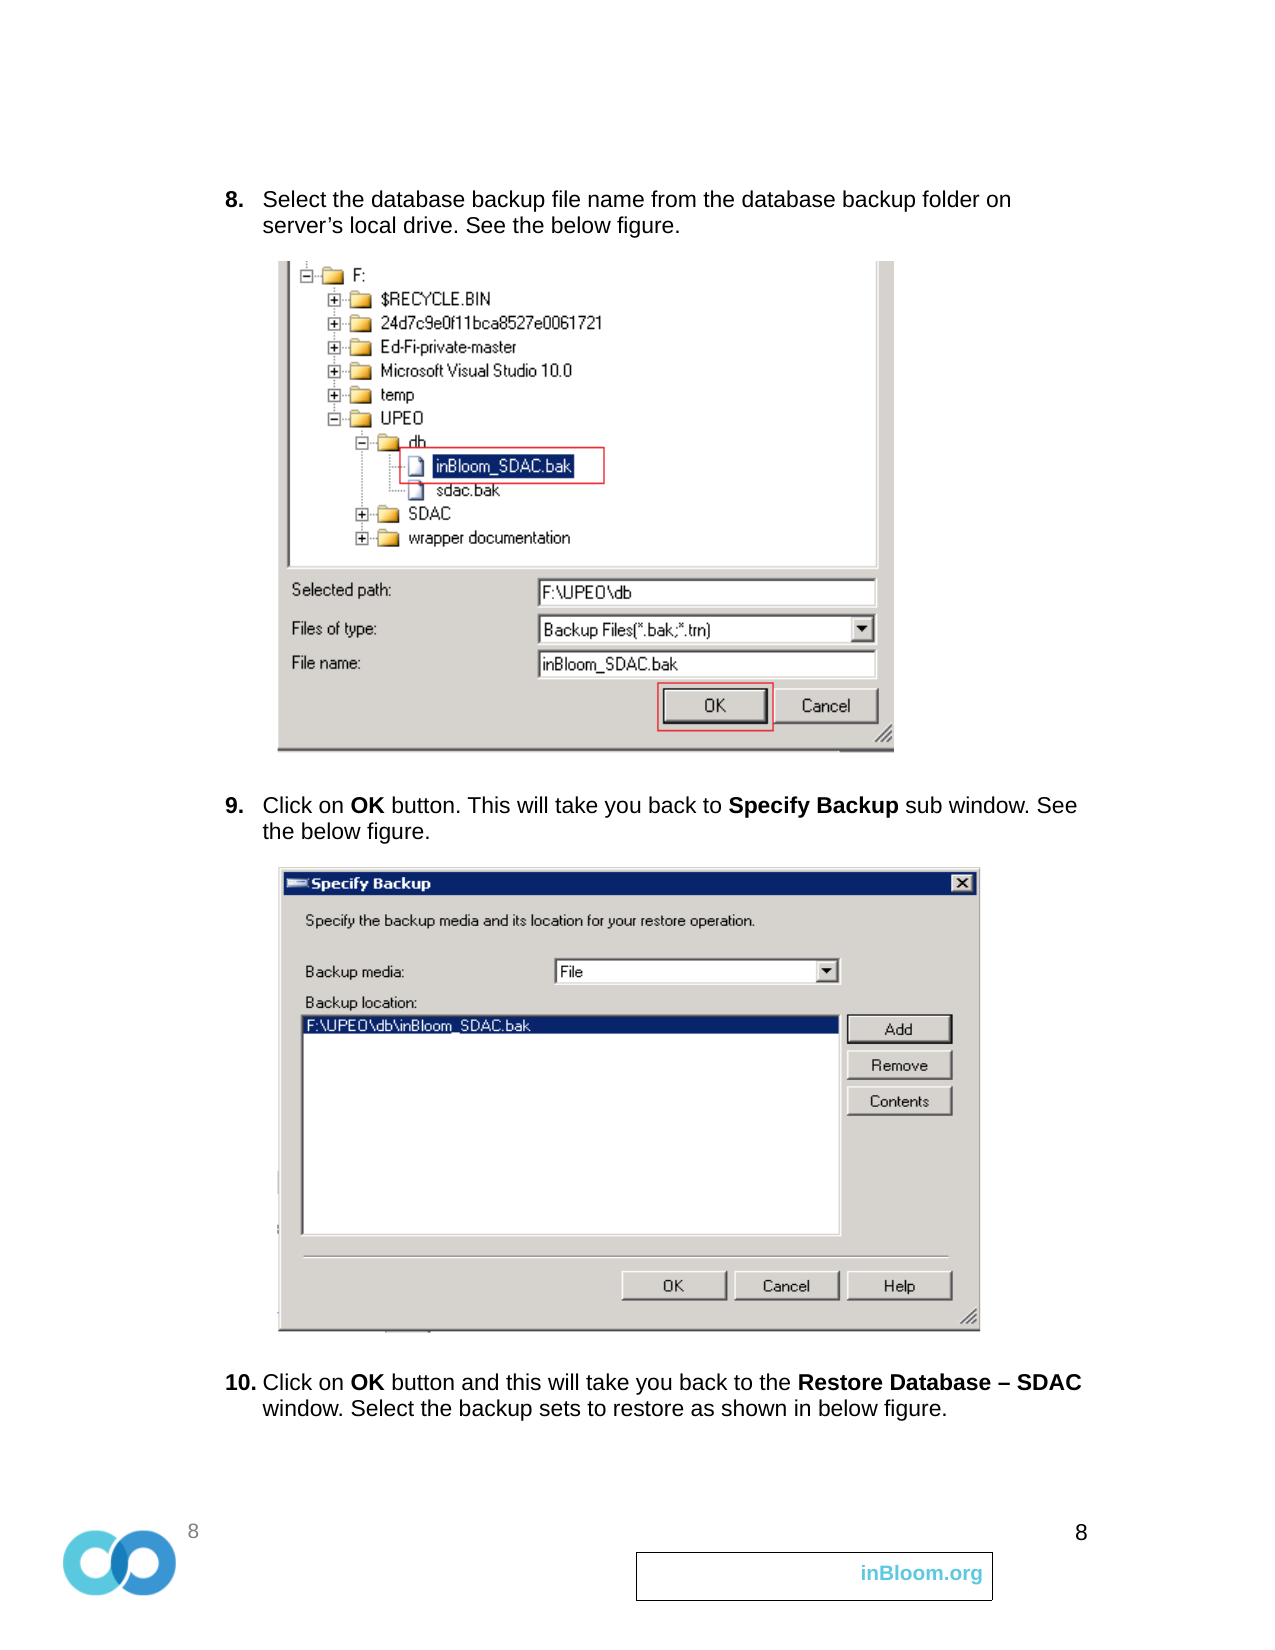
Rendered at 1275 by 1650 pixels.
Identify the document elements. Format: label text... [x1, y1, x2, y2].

picture [277, 867, 981, 1334]
list Select the database backup file name from the database backup folder on server’s local drive. See the below figure. [225, 186, 1087, 239]
picture [277, 261, 894, 757]
picture [53, 1518, 926, 1635]
list Click on OK button. This will take you back to Specify Backup sub window. See the below figure. [225, 792, 1087, 844]
list Click on OK button and this will take you back to the Restore Database – SDAC window. Select the backup sets to restore as shown in below figure. [225, 1369, 1087, 1422]
